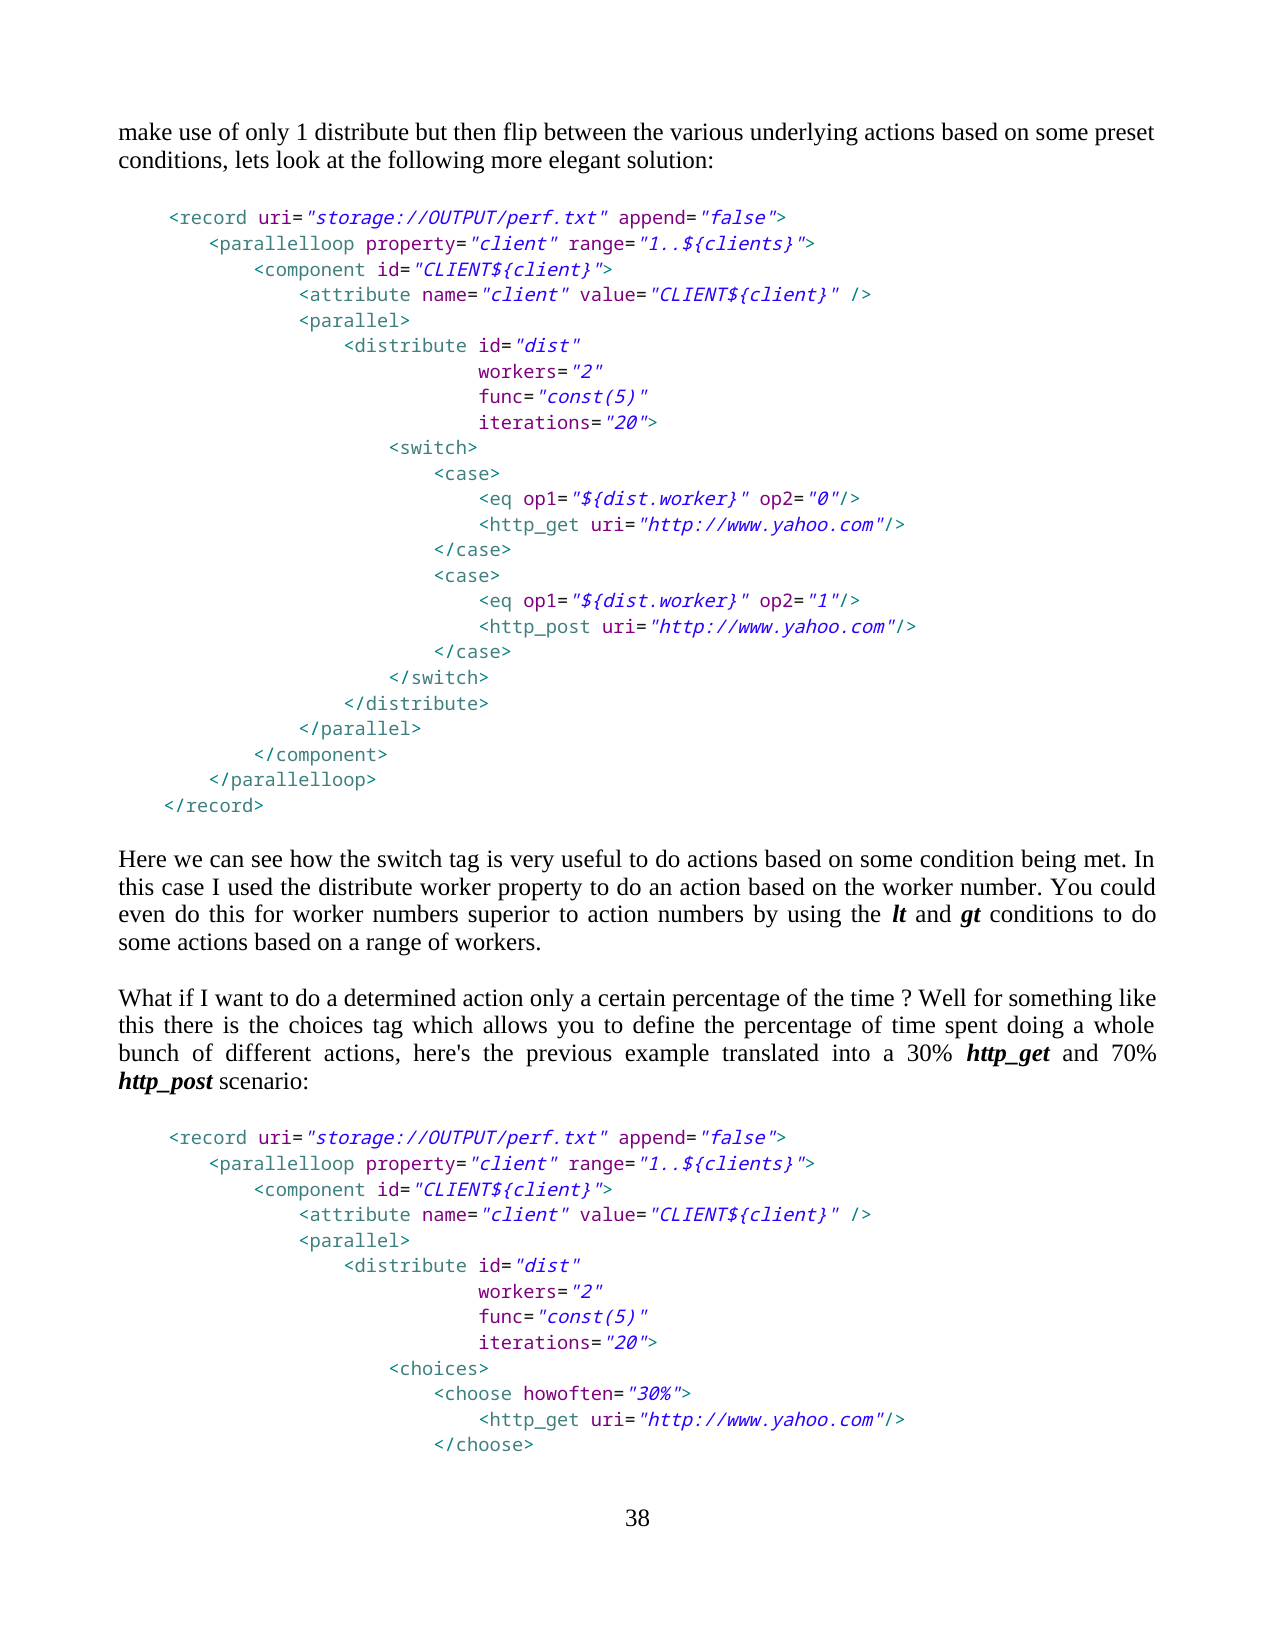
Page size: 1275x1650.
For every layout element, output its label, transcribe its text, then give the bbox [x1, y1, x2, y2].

text Here we can see how the switch tag is very useful to do actions based on some condition being met. In this case I used the distribute worker property to do an action based on the worker number. You could even do this for worker numbers superior to action numbers by using the lt and gt conditions to do some actions based on a range of workers. [118, 845, 1157, 956]
text <http_get uri="http://www.yahoo.com"/> [118, 511, 1157, 537]
text <distribute id="dist" [118, 332, 1157, 358]
text workers="2" [118, 1278, 1157, 1304]
text iterations="20"> [118, 1329, 1157, 1355]
text func="const(5)" [118, 383, 1157, 409]
text </component> [118, 741, 1157, 766]
text <parallel> [118, 307, 1157, 332]
text <distribute id="dist" [118, 1253, 1157, 1278]
text <attribute name="client" value="CLIENT${client}" /> [118, 281, 1157, 307]
text <parallel> [118, 1227, 1157, 1253]
text workers="2" [118, 358, 1157, 383]
text <case> [118, 562, 1157, 588]
text make use of only 1 distribute but then flip between the various underlying actions based on some preset conditions, lets look at the following more elegant solution: [118, 118, 1157, 173]
text <choices> [118, 1355, 1157, 1380]
text </case> [118, 639, 1157, 664]
text <http_post uri="http://www.yahoo.com"/> [118, 613, 1157, 639]
text func="const(5)" [118, 1304, 1157, 1329]
text What if I want to do a determined action only a certain percentage of the time ? Well for something like this there is the choices tag which allows you to define the percentage of time spent doing a whole bunch of different actions, here's the previous example translated into a 30% http_get and 70% http_post scenario: [118, 984, 1157, 1094]
text <http_get uri="http://www.yahoo.com"/> [118, 1406, 1157, 1431]
text iterations="20"> [118, 409, 1157, 434]
text </switch> [118, 664, 1157, 690]
text <choose howoften="30%"> [118, 1380, 1157, 1406]
text </parallel> [118, 715, 1157, 741]
text <record uri="storage://OUTPUT/perf.txt" append="false"> [118, 1122, 1157, 1151]
text </parallelloop> [118, 766, 1157, 792]
text <component id="CLIENT${client}"> [118, 1176, 1157, 1202]
text <eq op1="${dist.worker}" op2="0"/> [118, 486, 1157, 511]
text <record uri="storage://OUTPUT/perf.txt" append="false"> [118, 202, 1157, 230]
text <parallelloop property="client" range="1..${clients}"> [118, 1151, 1157, 1176]
text </distribute> [118, 690, 1157, 715]
text </choose> [118, 1431, 1157, 1457]
text <switch> [118, 434, 1157, 460]
text <attribute name="client" value="CLIENT${client}" /> [118, 1202, 1157, 1227]
text <component id="CLIENT${client}"> [118, 256, 1157, 281]
text </case> [118, 537, 1157, 562]
text <case> [118, 460, 1157, 486]
text <parallelloop property="client" range="1..${clients}"> [118, 230, 1157, 256]
text </record> [118, 792, 1157, 817]
text <eq op1="${dist.worker}" op2="1"/> [118, 588, 1157, 613]
